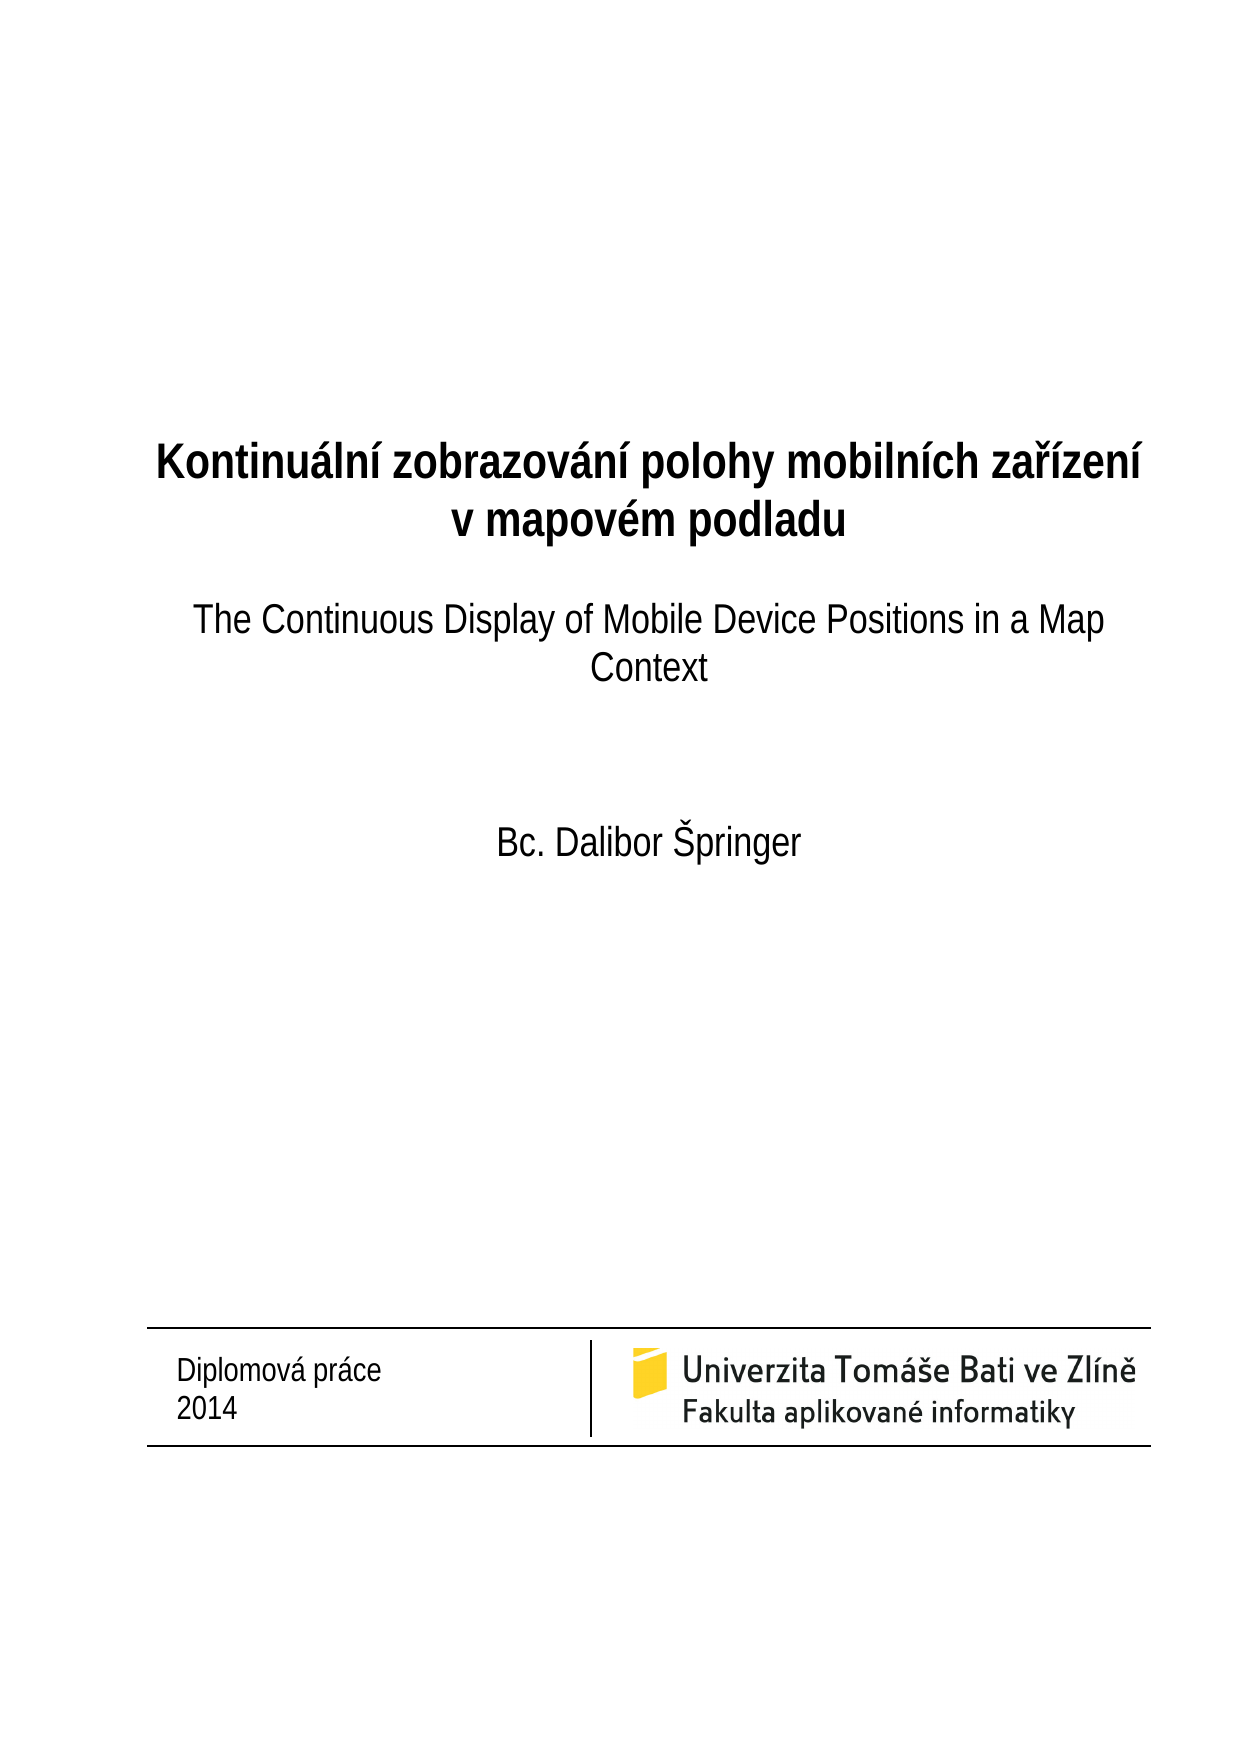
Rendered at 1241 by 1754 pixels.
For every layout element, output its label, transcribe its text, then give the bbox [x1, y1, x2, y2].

table_cell [147, 1329, 590, 1340]
table_cell [590, 1329, 1151, 1340]
table_cell Bc. Dalibor Špringer [147, 768, 1151, 916]
picture [633, 1348, 1136, 1429]
table_header [147, 118, 1151, 413]
table_cell [147, 1448, 1151, 1631]
table_cell Kontinuální zobrazování polohy mobilních zařízení v mapovém podladu The Continuous Display of Mobile Device Positions in a Map Context [147, 414, 1151, 709]
table_cell [147, 709, 1151, 768]
table_cell [592, 1340, 1151, 1437]
table_cell [590, 1437, 1151, 1445]
table_cell [147, 916, 1151, 1327]
table_cell [147, 1437, 590, 1445]
table_cell Diplomová práce 2014 [147, 1340, 590, 1437]
